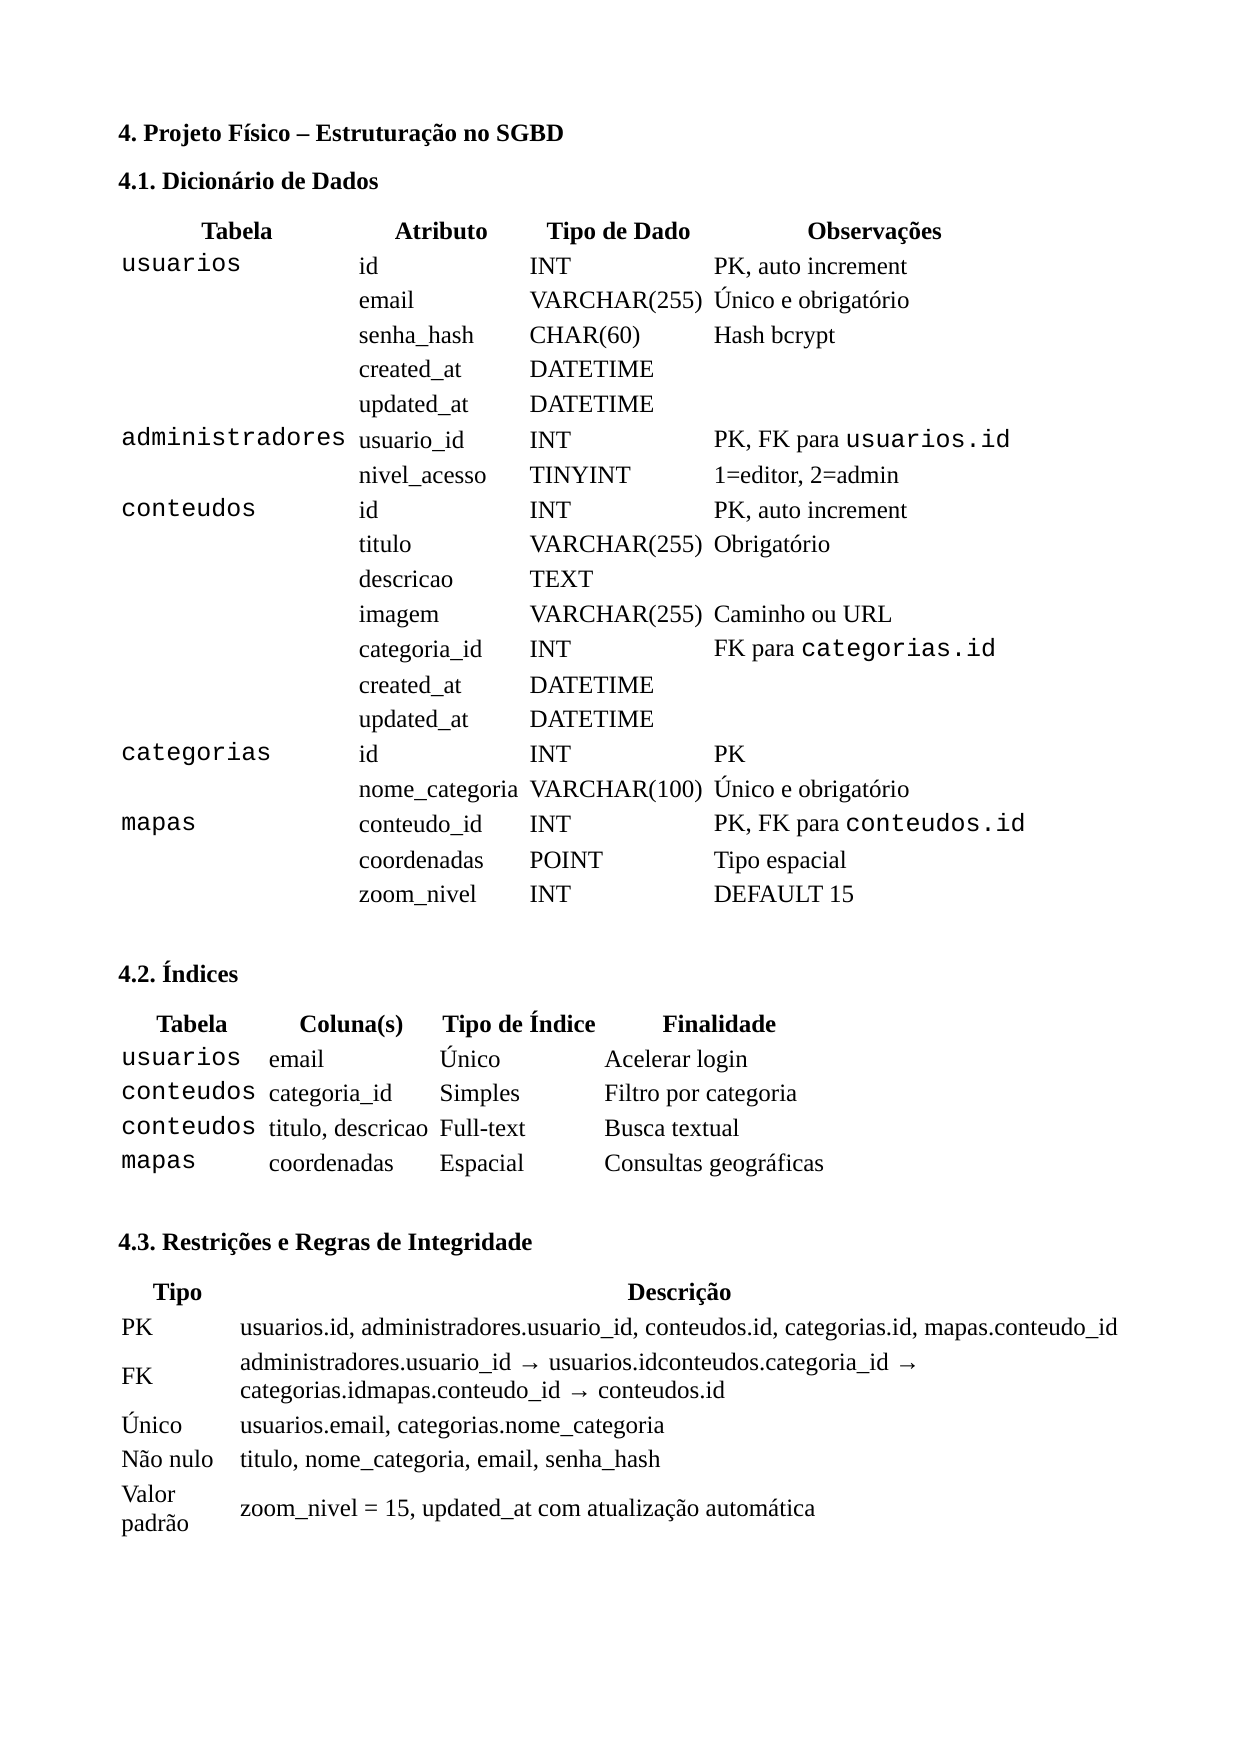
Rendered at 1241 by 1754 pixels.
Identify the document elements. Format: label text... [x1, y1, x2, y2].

table_cell usuario_id [356, 421, 526, 457]
table_cell titulo [356, 527, 526, 561]
table_cell 1=editor, 2=admin [711, 458, 1038, 492]
table_cell [118, 877, 356, 911]
table_cell Consultas geográficas [601, 1145, 837, 1179]
table_cell [118, 527, 356, 561]
table_cell titulo, nome_categoria, email, senha_hash [237, 1442, 1122, 1476]
table_cell TINYINT [526, 458, 711, 492]
table_cell Valor padrão [118, 1476, 237, 1539]
table_cell [118, 771, 356, 805]
table_cell Busca textual [601, 1110, 837, 1145]
table_cell PK, auto increment [711, 248, 1038, 282]
table_cell conteudos [118, 1110, 266, 1145]
table_cell [118, 561, 356, 596]
table_cell [118, 842, 356, 877]
table_header Tabela [118, 213, 356, 248]
table_cell Full-text [436, 1110, 601, 1145]
table_header Tipo [118, 1275, 237, 1309]
text 4. Projeto Físico – Estruturação no SGBD [118, 118, 1122, 147]
table_cell administradores [118, 421, 356, 457]
table_cell categoria_id [356, 630, 526, 667]
table_cell DEFAULT 15 [711, 877, 1038, 911]
table_cell usuarios [118, 248, 356, 282]
table_header Coluna(s) [266, 1006, 436, 1041]
table_cell Único e obrigatório [711, 283, 1038, 317]
table_cell Caminho ou URL [711, 596, 1038, 630]
table_cell VARCHAR(100) [526, 771, 711, 805]
table_cell INT [526, 805, 711, 842]
table_cell zoom_nivel = 15, updated_at com atualização automática [237, 1476, 1122, 1539]
table_cell PK [118, 1309, 237, 1344]
table_cell coordenadas [266, 1145, 436, 1179]
table_cell created_at [356, 352, 526, 386]
table_cell imagem [356, 596, 526, 630]
table_cell INT [526, 248, 711, 282]
table_cell VARCHAR(255) [526, 596, 711, 630]
table_header Observações [711, 213, 1038, 248]
table_cell [711, 702, 1038, 736]
table_cell nivel_acesso [356, 458, 526, 492]
table_cell [118, 667, 356, 702]
table_cell [118, 630, 356, 667]
table_cell id [356, 736, 526, 771]
table_cell DATETIME [526, 667, 711, 702]
table_cell senha_hash [356, 317, 526, 352]
table_cell descricao [356, 561, 526, 596]
table_cell conteudo_id [356, 805, 526, 842]
table_cell mapas [118, 1145, 266, 1179]
table_header Tabela [118, 1006, 266, 1041]
table_cell DATETIME [526, 352, 711, 386]
table_cell [118, 596, 356, 630]
table_cell [711, 561, 1038, 596]
table_cell updated_at [356, 386, 526, 421]
table_cell usuarios.email, categorias.nome_categoria [237, 1407, 1122, 1442]
table_cell VARCHAR(255) [526, 527, 711, 561]
table_header Descrição [237, 1275, 1122, 1309]
table_cell conteudos [118, 492, 356, 527]
table_cell FK para categorias.id [711, 630, 1038, 667]
table_cell email [266, 1041, 436, 1076]
table_cell id [356, 248, 526, 282]
table_cell DATETIME [526, 386, 711, 421]
table_cell FK [118, 1344, 237, 1407]
table_cell Filtro por categoria [601, 1076, 837, 1110]
table_cell [711, 386, 1038, 421]
table_cell coordenadas [356, 842, 526, 877]
table_cell DATETIME [526, 702, 711, 736]
table_cell VARCHAR(255) [526, 283, 711, 317]
table_cell [118, 283, 356, 317]
table_header Atributo [356, 213, 526, 248]
table_cell [118, 386, 356, 421]
table_cell Tipo espacial [711, 842, 1038, 877]
table_cell POINT [526, 842, 711, 877]
table_cell conteudos [118, 1076, 266, 1110]
table_cell PK [711, 736, 1038, 771]
text 4.2. Índices [118, 959, 1122, 988]
table_cell nome_categoria [356, 771, 526, 805]
text 4.3. Restrições e Regras de Integridade [118, 1227, 1122, 1256]
table_cell TEXT [526, 561, 711, 596]
table_cell administradores.usuario_id → usuarios.idconteudos.categoria_id → categorias.idmapas.conteudo_id → conteudos.id [237, 1344, 1122, 1407]
table_cell PK, FK para conteudos.id [711, 805, 1038, 842]
table_cell PK, auto increment [711, 492, 1038, 527]
table_cell Hash bcrypt [711, 317, 1038, 352]
text 4.1. Dicionário de Dados [118, 166, 1122, 194]
table_cell categorias [118, 736, 356, 771]
table_cell [118, 352, 356, 386]
table_header Tipo de Índice [436, 1006, 601, 1041]
table_header Tipo de Dado [526, 213, 711, 248]
table_cell [118, 458, 356, 492]
table_cell [711, 352, 1038, 386]
table_cell categoria_id [266, 1076, 436, 1110]
table_cell INT [526, 736, 711, 771]
table_cell PK, FK para usuarios.id [711, 421, 1038, 457]
table_cell email [356, 283, 526, 317]
table_cell Simples [436, 1076, 601, 1110]
table_cell INT [526, 492, 711, 527]
table_header Finalidade [601, 1006, 837, 1041]
table_cell titulo, descricao [266, 1110, 436, 1145]
table_cell Acelerar login [601, 1041, 837, 1076]
table_cell [711, 667, 1038, 702]
table_cell INT [526, 421, 711, 457]
table_cell [118, 317, 356, 352]
table_cell INT [526, 630, 711, 667]
table_cell Único [118, 1407, 237, 1442]
table_cell [118, 702, 356, 736]
table_cell zoom_nivel [356, 877, 526, 911]
table_cell Único [436, 1041, 601, 1076]
table_cell Único e obrigatório [711, 771, 1038, 805]
table_cell CHAR(60) [526, 317, 711, 352]
table_cell updated_at [356, 702, 526, 736]
table_cell mapas [118, 805, 356, 842]
table_cell usuarios [118, 1041, 266, 1076]
table_cell Espacial [436, 1145, 601, 1179]
table_cell usuarios.id, administradores.usuario_id, conteudos.id, categorias.id, mapas.conteudo_id [237, 1309, 1122, 1344]
table_cell id [356, 492, 526, 527]
table_cell Não nulo [118, 1442, 237, 1476]
table_cell Obrigatório [711, 527, 1038, 561]
table_cell created_at [356, 667, 526, 702]
table_cell INT [526, 877, 711, 911]
